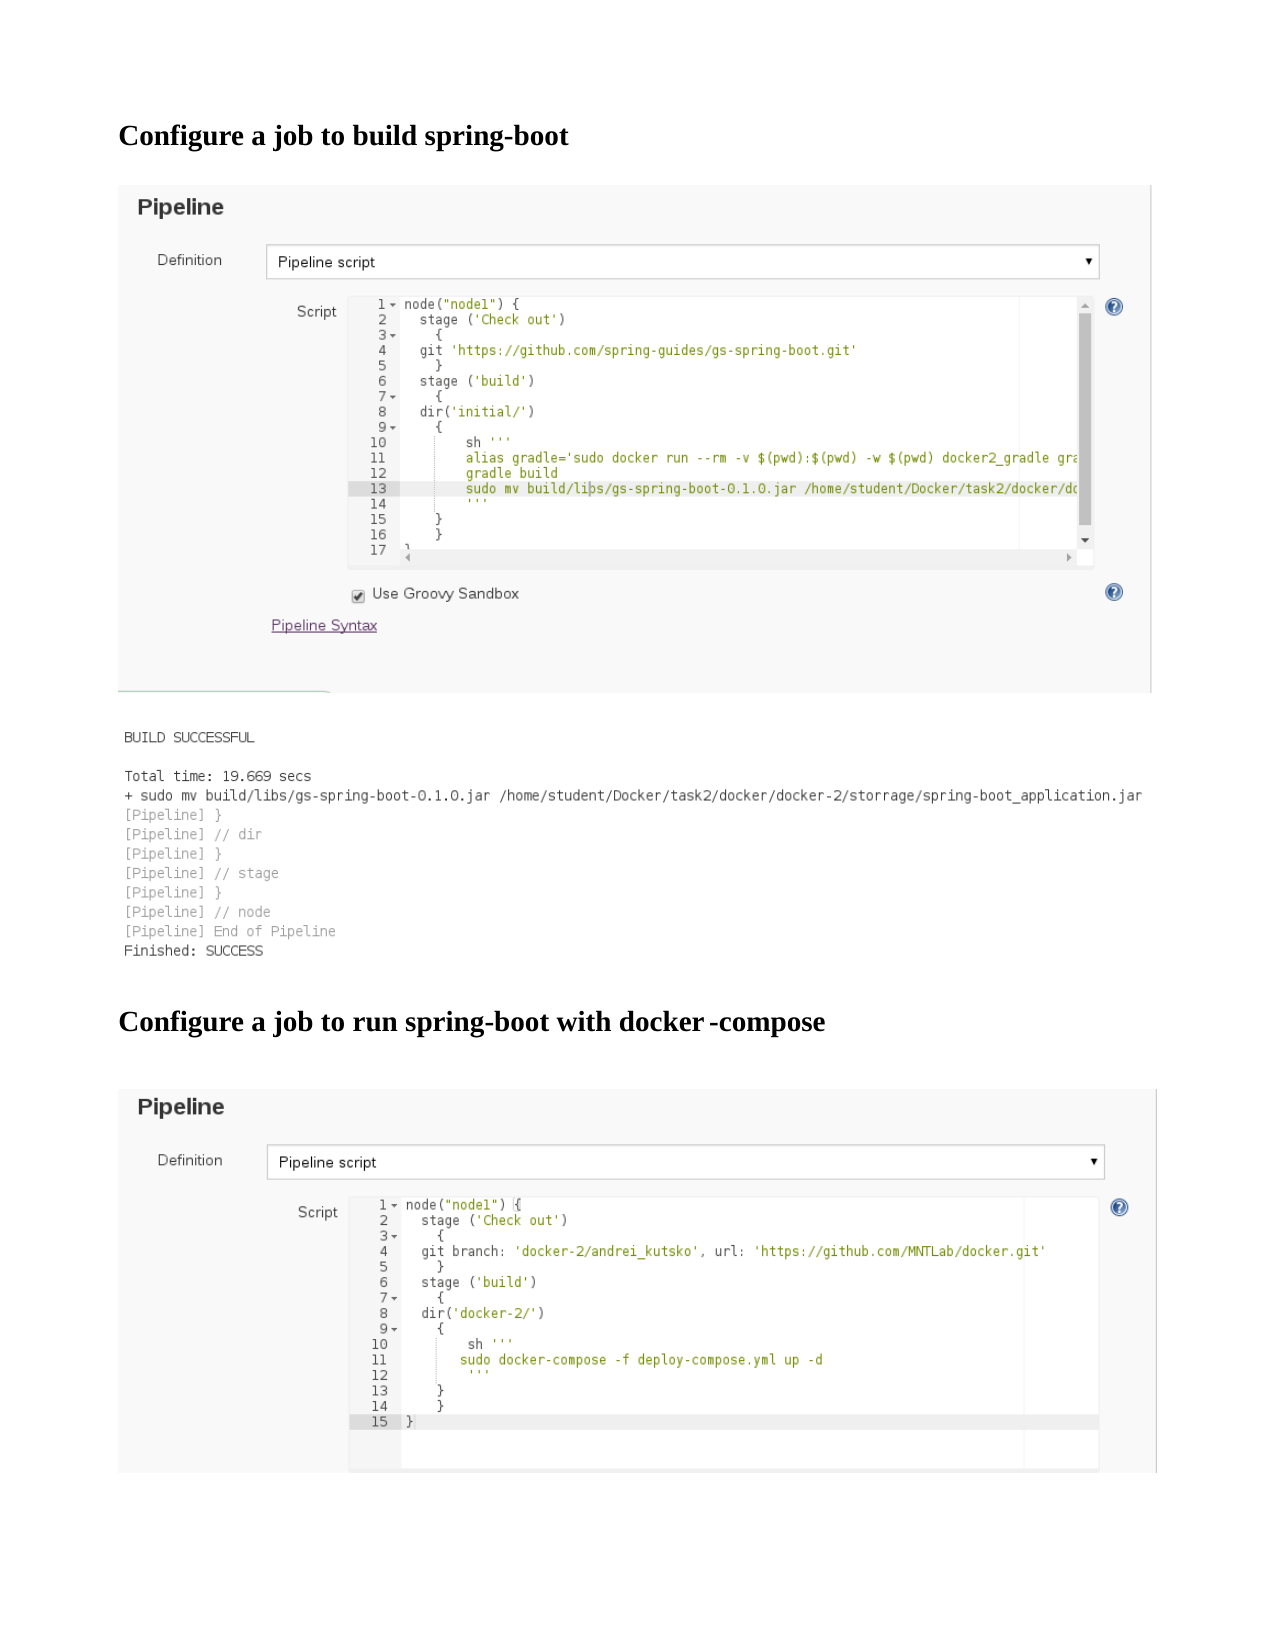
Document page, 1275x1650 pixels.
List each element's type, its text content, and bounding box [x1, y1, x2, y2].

picture [118, 726, 1157, 971]
picture [118, 185, 1157, 693]
picture [118, 1089, 1157, 1473]
text Configure a job to build spring-boot [118, 118, 1157, 152]
text Configure a job to run spring-boot with docker -compose [118, 1004, 1157, 1038]
